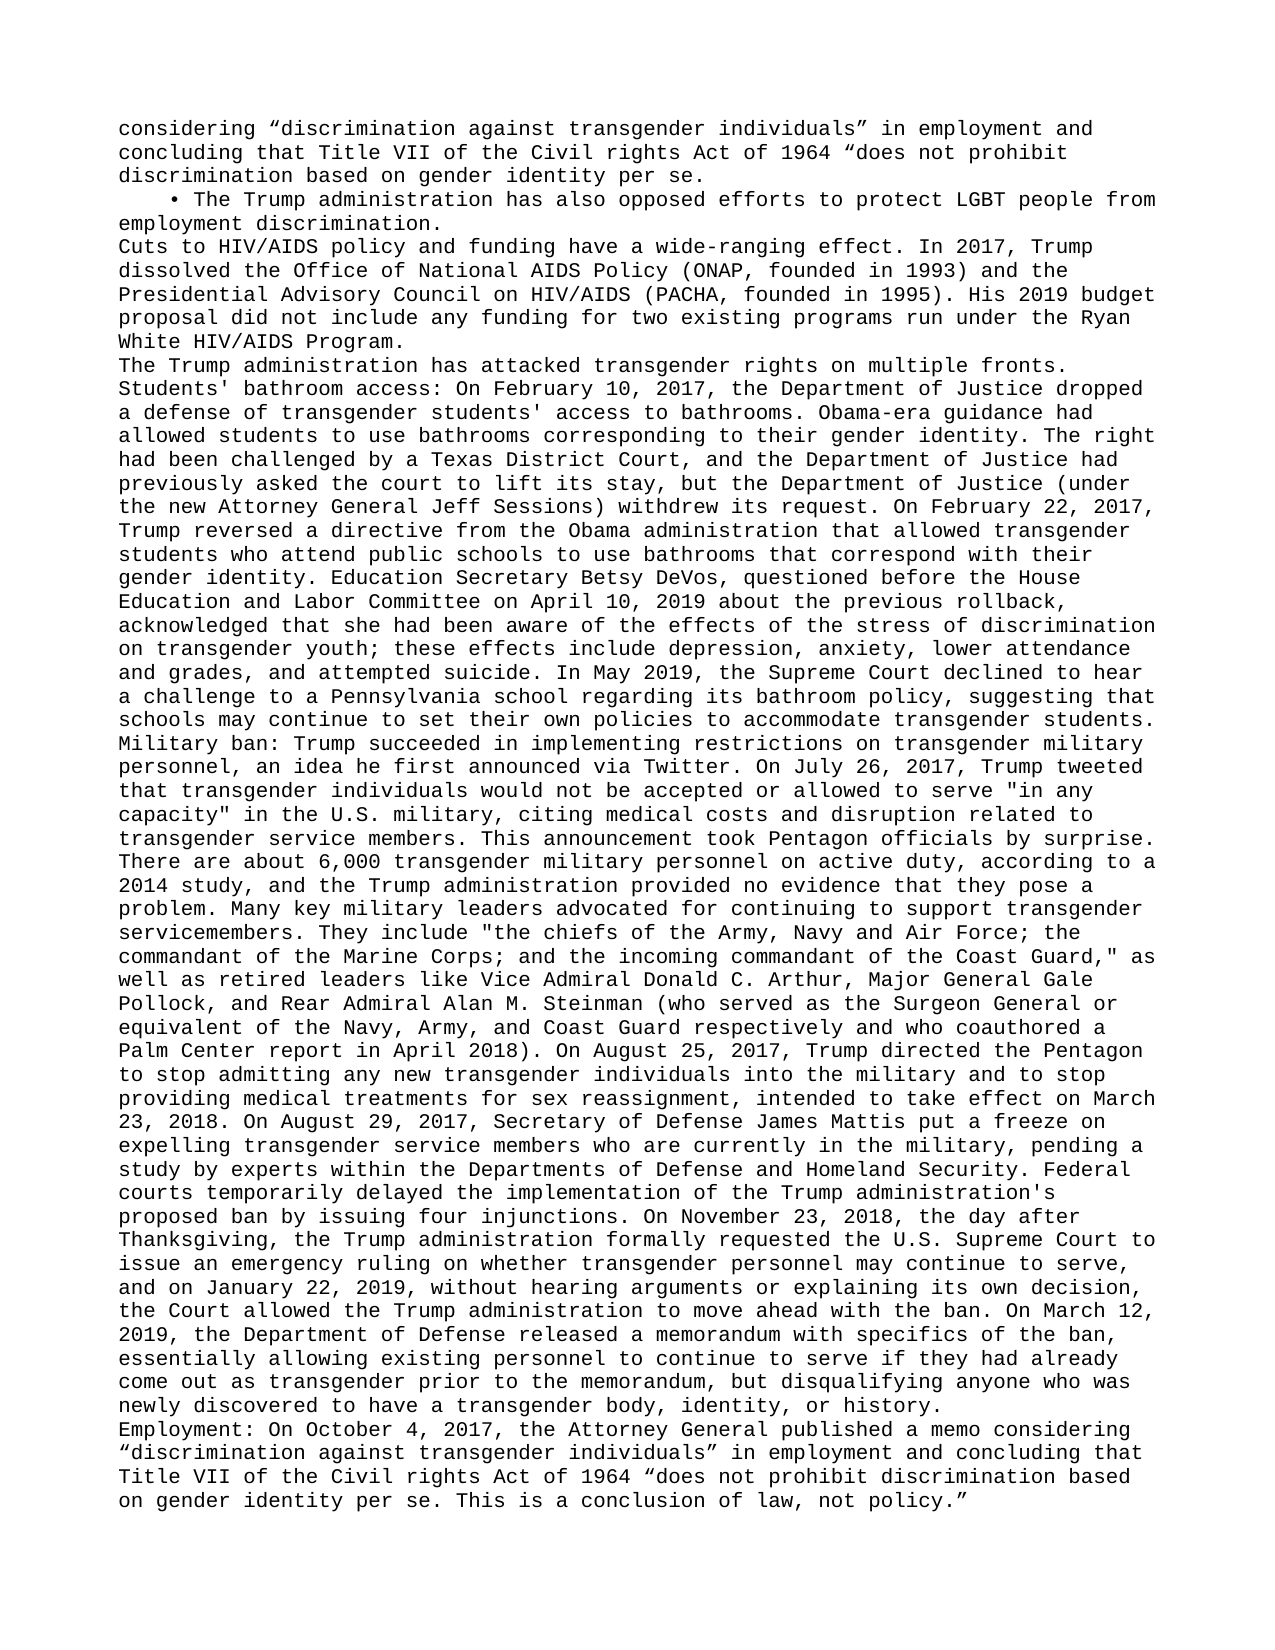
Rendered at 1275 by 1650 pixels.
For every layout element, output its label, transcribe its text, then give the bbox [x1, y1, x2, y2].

text Cuts to HIV/AIDS policy and funding have a wide-ranging effect. In 2017, Trump dissolved the Office of National AIDS Policy (ONAP, founded in 1993) and the Presidential Advisory Council on HIV/AIDS (PACHA, founded in 1995). His 2019 budget proposal did not include any funding for two existing programs run under the Ryan White HIV/AIDS Program. [118, 236, 1157, 354]
text • The Trump administration has also opposed efforts to protect LGBT people from employment discrimination. [118, 189, 1157, 236]
text Employment: On October 4, 2017, the Attorney General published a memo considering “discrimination against transgender individuals” in employment and concluding that Title VII of the Civil rights Act of 1964 “does not prohibit discrimination based on gender identity per se. This is a conclusion of law, not policy.” [118, 1419, 1157, 1513]
text The Trump administration has attacked transgender rights on multiple fronts. [118, 354, 1157, 378]
text considering “discrimination against transgender individuals” in employment and concluding that Title VII of the Civil rights Act of 1964 “does not prohibit discrimination based on gender identity per se. [118, 118, 1157, 189]
text Students' bathroom access: On February 10, 2017, the Department of Justice dropped a defense of transgender students' access to bathrooms. Obama-era guidance had allowed students to use bathrooms corresponding to their gender identity. The right had been challenged by a Texas District Court, and the Department of Justice had previously asked the court to lift its stay, but the Department of Justice (under the new Attorney General Jeff Sessions) withdrew its request. On February 22, 2017, Trump reversed a directive from the Obama administration that allowed transgender students who attend public schools to use bathrooms that correspond with their gender identity. Education Secretary Betsy DeVos, questioned before the House Education and Labor Committee on April 10, 2019 about the previous rollback, acknowledged that she had been aware of the effects of the stress of discrimination on transgender youth; these effects include depression, anxiety, lower attendance and grades, and attempted suicide. In May 2019, the Supreme Court declined to hear a challenge to a Pennsylvania school regarding its bathroom policy, suggesting that schools may continue to set their own policies to accommodate transgender students. [118, 378, 1157, 733]
text Military ban: Trump succeeded in implementing restrictions on transgender military personnel, an idea he first announced via Twitter. On July 26, 2017, Trump tweeted that transgender individuals would not be accepted or allowed to serve "in any capacity" in the U.S. military, citing medical costs and disruption related to transgender service members. This announcement took Pentagon officials by surprise. There are about 6,000 transgender military personnel on active duty, according to a 2014 study, and the Trump administration provided no evidence that they pose a problem. Many key military leaders advocated for continuing to support transgender servicemembers. They include "the chiefs of the Army, Navy and Air Force; the commandant of the Marine Corps; and the incoming commandant of the Coast Guard," as well as retired leaders like Vice Admiral Donald C. Arthur, Major General Gale Pollock, and Rear Admiral Alan M. Steinman (who served as the Surgeon General or equivalent of the Navy, Army, and Coast Guard respectively and who coauthored a Palm Center report in April 2018). On August 25, 2017, Trump directed the Pentagon to stop admitting any new transgender individuals into the military and to stop providing medical treatments for sex reassignment, intended to take effect on March 23, 2018. On August 29, 2017, Secretary of Defense James Mattis put a freeze on expelling transgender service members who are currently in the military, pending a study by experts within the Departments of Defense and Homeland Security. Federal courts temporarily delayed the implementation of the Trump administration's proposed ban by issuing four injunctions. On November 23, 2018, the day after Thanksgiving, the Trump administration formally requested the U.S. Supreme Court to issue an emergency ruling on whether transgender personnel may continue to serve, and on January 22, 2019, without hearing arguments or explaining its own decision, the Court allowed the Trump administration to move ahead with the ban. On March 12, 2019, the Department of Defense released a memorandum with specifics of the ban, essentially allowing existing personnel to continue to serve if they had already come out as transgender prior to the memorandum, but disqualifying anyone who was newly discovered to have a transgender body, identity, or history. [118, 733, 1157, 1419]
